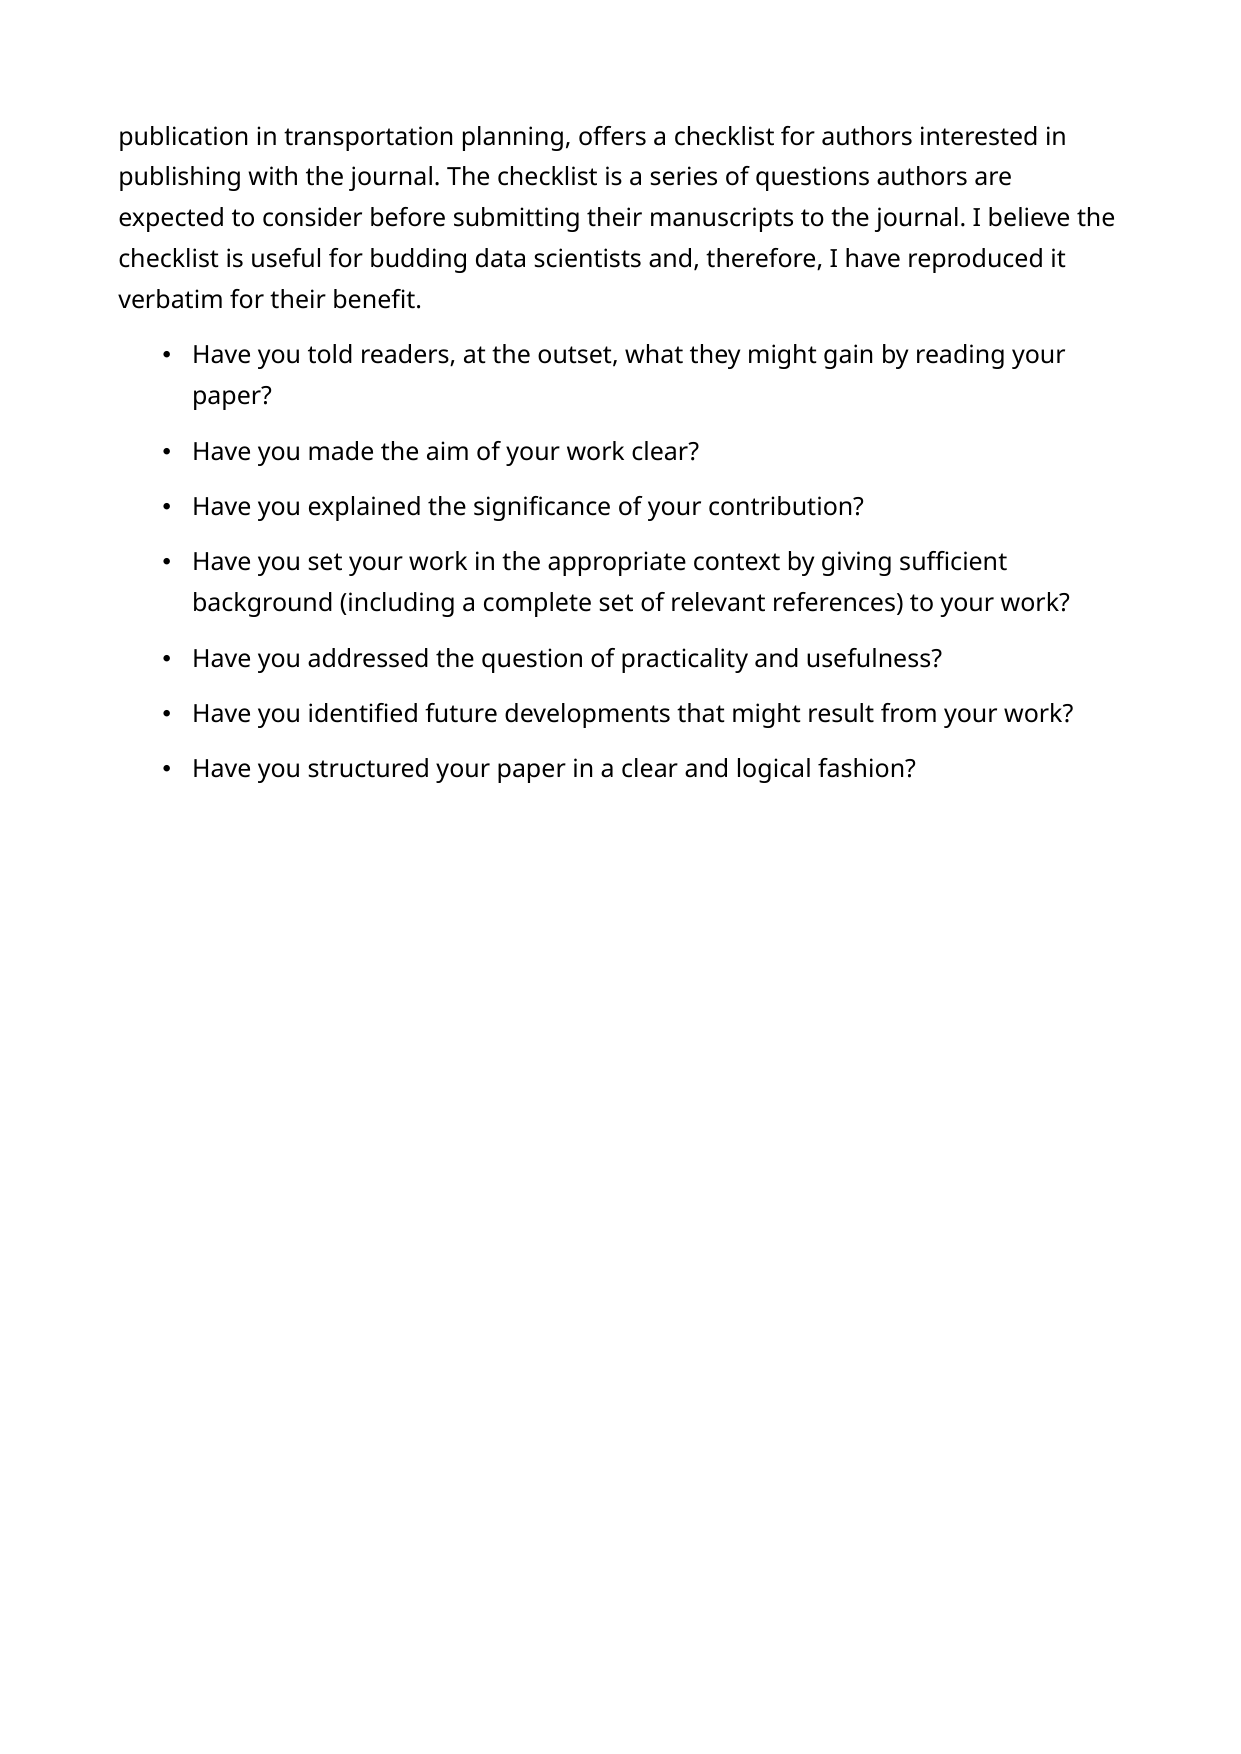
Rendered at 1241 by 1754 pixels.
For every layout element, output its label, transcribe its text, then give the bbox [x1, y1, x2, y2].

list Have you explained the significance of your contribution? [162, 488, 1122, 523]
list Have you set your work in the appropriate context by giving sufficient background (including a complete set of relevant references) to your work? [162, 544, 1122, 619]
list Have you told readers, at the outset, what they might gain by reading your paper? [162, 337, 1122, 412]
list Have you addressed the question of practicality and usefulness? [162, 640, 1122, 674]
list Have you structured your paper in a clear and logical fashion? [162, 751, 1122, 785]
text publication in transportation planning, offers a checklist for authors interested in publishing with the journal. The checklist is a series of questions authors are expected to consider before submitting their manuscripts to the journal. I believe the checklist is useful for budding data scientists and, therefore, I have reproduced it verbatim for their benefit. [118, 118, 1122, 316]
list Have you identified future developments that might result from your work? [162, 696, 1122, 730]
list Have you made the aim of your work clear? [162, 433, 1122, 467]
